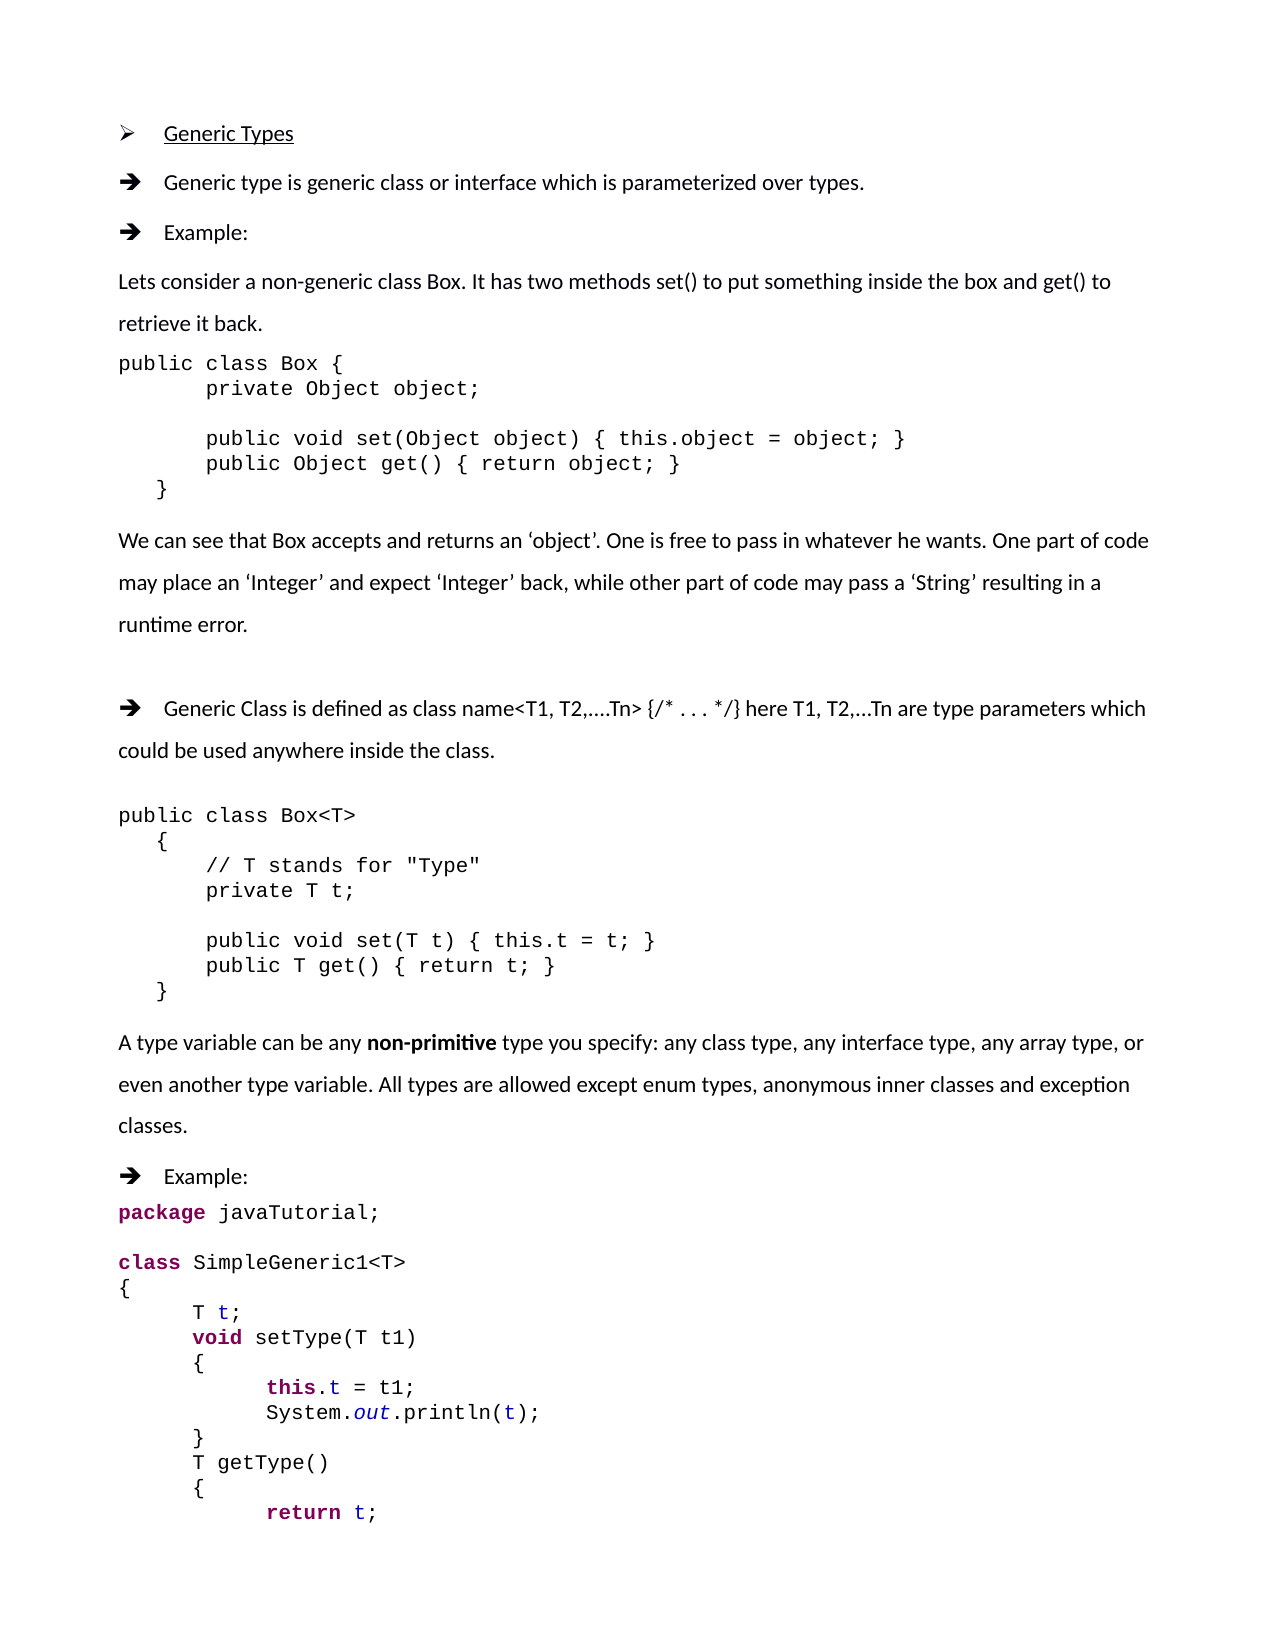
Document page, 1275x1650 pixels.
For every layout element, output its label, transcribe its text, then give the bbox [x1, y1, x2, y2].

text public class Box<T> [118, 803, 1157, 828]
text } [118, 1424, 1157, 1449]
list Generic Types [118, 118, 1157, 147]
text public class Box { [118, 351, 1157, 376]
text System.out.println(t); [118, 1399, 1157, 1424]
text } [156, 978, 1157, 1003]
text // T stands for "Type" [156, 853, 1157, 878]
text public T get() { return t; } [156, 953, 1157, 978]
text T getType() [118, 1449, 1157, 1474]
list Generic Class is defined as class name<T1, T2,....Tn> {/* . . . */} here T1, T2,...Tn are type parameters which could be used anywhere inside the class. [118, 694, 1157, 764]
text public void set(Object object) { this.object = object; } [156, 426, 1157, 451]
text We can see that Box accepts and returns an ‘object’. One is free to pass in whatever he wants. One part of code may place an ‘Integer’ and expect ‘Integer’ back, while other part of code may pass a ‘String’ resulting in a runtime error. [118, 526, 1157, 638]
text return t; [118, 1499, 1157, 1524]
text { [118, 1474, 1157, 1499]
text this.t = t1; [118, 1374, 1157, 1399]
text public Object get() { return object; } [156, 451, 1157, 476]
text T t; [118, 1299, 1157, 1324]
list Example: [118, 1164, 1157, 1189]
text } [156, 476, 1157, 501]
text { [118, 1349, 1157, 1374]
text A type variable can be any non-primitive type you specify: any class type, any interface type, any array type, or even another type variable. All types are allowed except enum types, anonymous inner classes and exception classes. [118, 1028, 1157, 1140]
list Generic type is generic class or interface which is parameterized over types. [118, 168, 1157, 196]
text { [118, 1274, 1157, 1299]
list Example: [118, 217, 1157, 246]
text class SimpleGeneric1<T> [118, 1249, 1157, 1274]
text public void set(T t) { this.t = t; } [156, 928, 1157, 953]
text private T t; [156, 878, 1157, 903]
text package javaTutorial; [118, 1199, 1157, 1224]
text void setType(T t1) [118, 1324, 1157, 1349]
text private Object object; [156, 376, 1157, 401]
text Lets consider a non-generic class Box. It has two methods set() to put something inside the box and get() to retrieve it back. [118, 267, 1157, 337]
text { [156, 828, 1157, 853]
